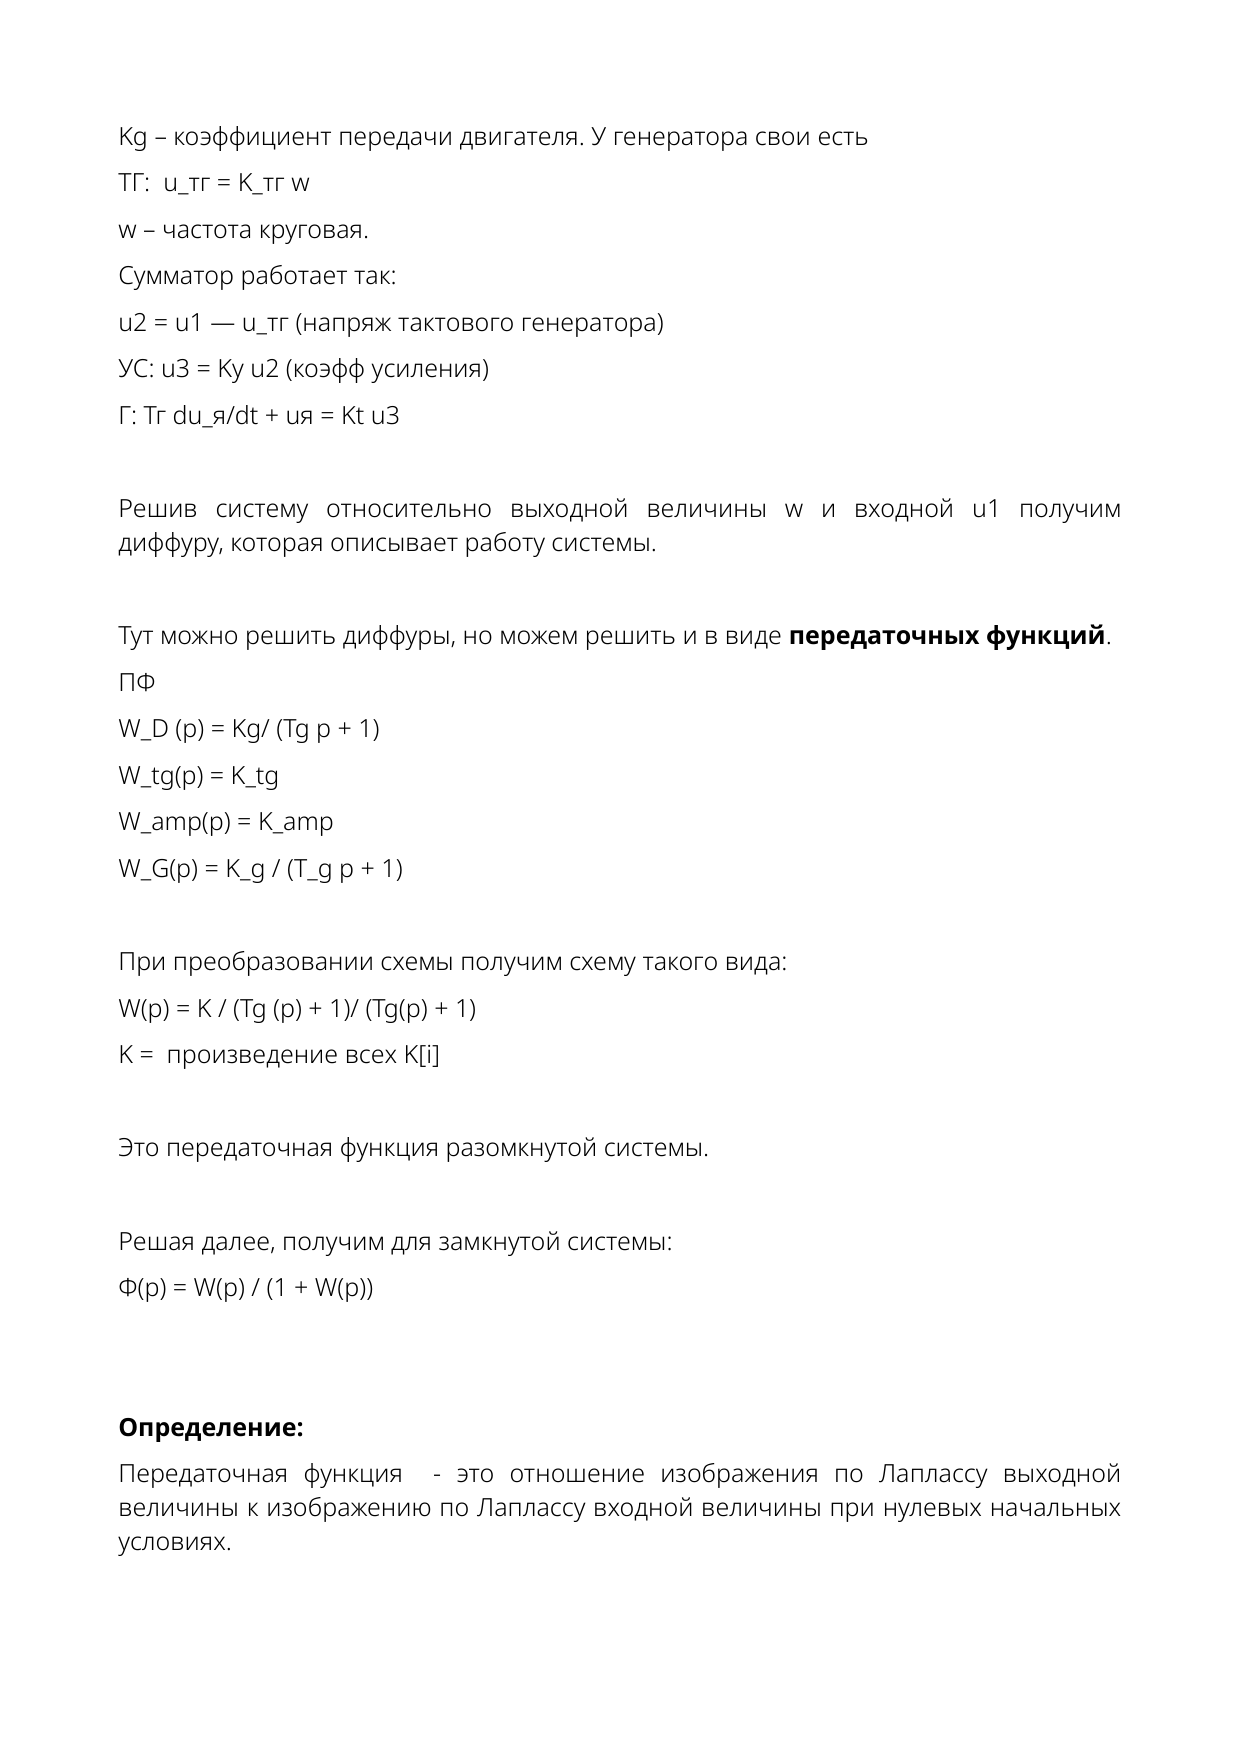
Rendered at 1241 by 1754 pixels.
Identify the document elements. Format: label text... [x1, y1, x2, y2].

text УС: u3 = Ky u2 (коэфф усиления) [118, 351, 1122, 385]
text При преобразовании схемы получим схему такого вида: [118, 944, 1122, 978]
text Решая далее, получим для замкнутой системы: [118, 1223, 1122, 1257]
text Kg – коэффициент передачи двигателя. У генератора свои есть [118, 118, 1122, 152]
text K = произведение всех K[i] [118, 1037, 1122, 1071]
text Определение: [118, 1409, 1122, 1443]
text Тут можно решить диффуры, но можем решить и в виде передаточных функций. [118, 618, 1122, 652]
text W_tg(p) = K_tg [118, 757, 1122, 792]
text Сумматор работает так: [118, 258, 1122, 292]
text Передаточная функция - это отношение изображения по Лаплассу выходной величины к изображению по Лаплассу входной величины при нулевых начальных условиях. [118, 1456, 1122, 1558]
text Ф(p) = W(p) / (1 + W(p)) [118, 1270, 1122, 1304]
text W_D (p) = Kg/ (Tg p + 1) [118, 711, 1122, 745]
text u2 = u1 — u_тг (напряж тактового генератора) [118, 304, 1122, 338]
text ТГ: u_тг = K_тг w [118, 165, 1122, 199]
text w – частота круговая. [118, 211, 1122, 245]
text Это передаточная функция разомкнутой системы. [118, 1130, 1122, 1164]
text W(p) = K / (Tg (p) + 1)/ (Tg(p) + 1) [118, 990, 1122, 1024]
text ПФ [118, 664, 1122, 698]
text W_G(p) = K_g / (T_g p + 1) [118, 851, 1122, 885]
text W_amp(p) = K_amp [118, 804, 1122, 838]
text Решив систему относительно выходной величины w и входной u1 получим диффуру, которая описывает работу системы. [118, 491, 1122, 559]
text Г: Тг du_я/dt + uя = Kt u3 [118, 397, 1122, 432]
